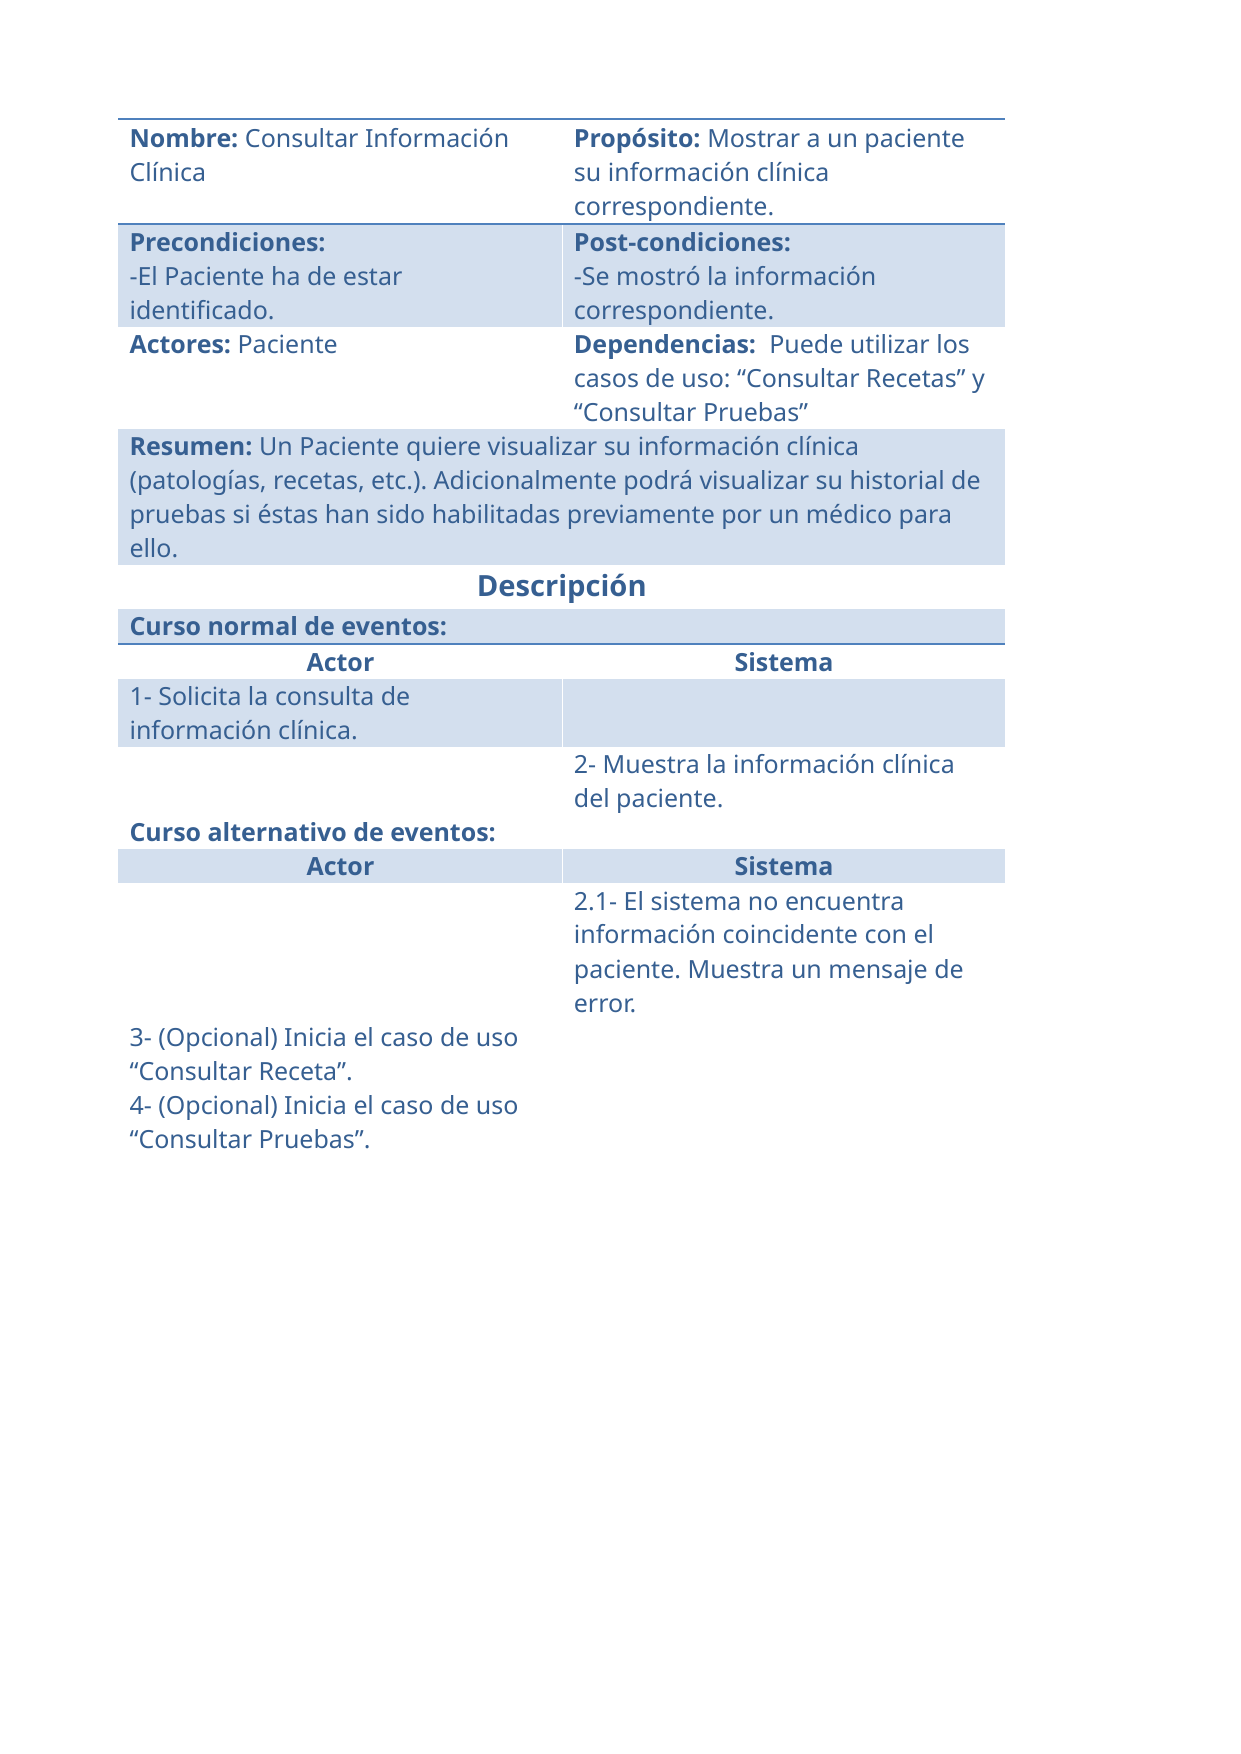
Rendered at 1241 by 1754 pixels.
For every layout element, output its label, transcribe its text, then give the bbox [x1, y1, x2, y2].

table_cell 4- (Opcional) Inicia el caso de uso “Consultar Pruebas”. [118, 1088, 562, 1156]
table_cell 1- Solicita la consulta de información clínica. [118, 679, 562, 747]
table_cell Dependencias: Puede utilizar los casos de uso: “Consultar Recetas” y “Consultar Pruebas” [563, 327, 1005, 429]
table_cell [118, 883, 562, 1019]
table_cell [118, 747, 562, 815]
table_cell 2- Muestra la información clínica del paciente. [563, 747, 1005, 815]
table_header Nombre: Consultar Información Clínica [118, 120, 562, 222]
table_cell [563, 1019, 1005, 1087]
table_cell Descripción [118, 565, 1005, 608]
table_cell 3- (Opcional) Inicia el caso de uso “Consultar Receta”. [118, 1019, 562, 1087]
table_header Propósito: Mostrar a un paciente su información clínica correspondiente. [563, 120, 1005, 222]
table_cell Curso normal de eventos: [118, 609, 1005, 643]
table_cell Post-condiciones: -Se mostró la información correspondiente. [563, 225, 1005, 327]
table_cell 2.1- El sistema no encuentra información coincidente con el paciente. Muestra un mensaje de error. [563, 883, 1005, 1019]
table_cell Curso alternativo de eventos: [118, 815, 1005, 849]
table_cell Actor [118, 849, 562, 883]
table_cell Actores: Paciente [118, 327, 562, 429]
table_cell [563, 679, 1005, 747]
table_cell Actor [118, 645, 562, 679]
table_cell Resumen: Un Paciente quiere visualizar su información clínica (patologías, recetas, etc.). Adicionalmente podrá visualizar su historial de pruebas si éstas han sido habilitadas previamente por un médico para ello. [118, 429, 1005, 565]
table_cell Precondiciones: -El Paciente ha de estar identificado. [118, 225, 562, 327]
table_cell Sistema [563, 849, 1005, 883]
table_cell Sistema [563, 645, 1005, 679]
table_cell [563, 1088, 1005, 1156]
